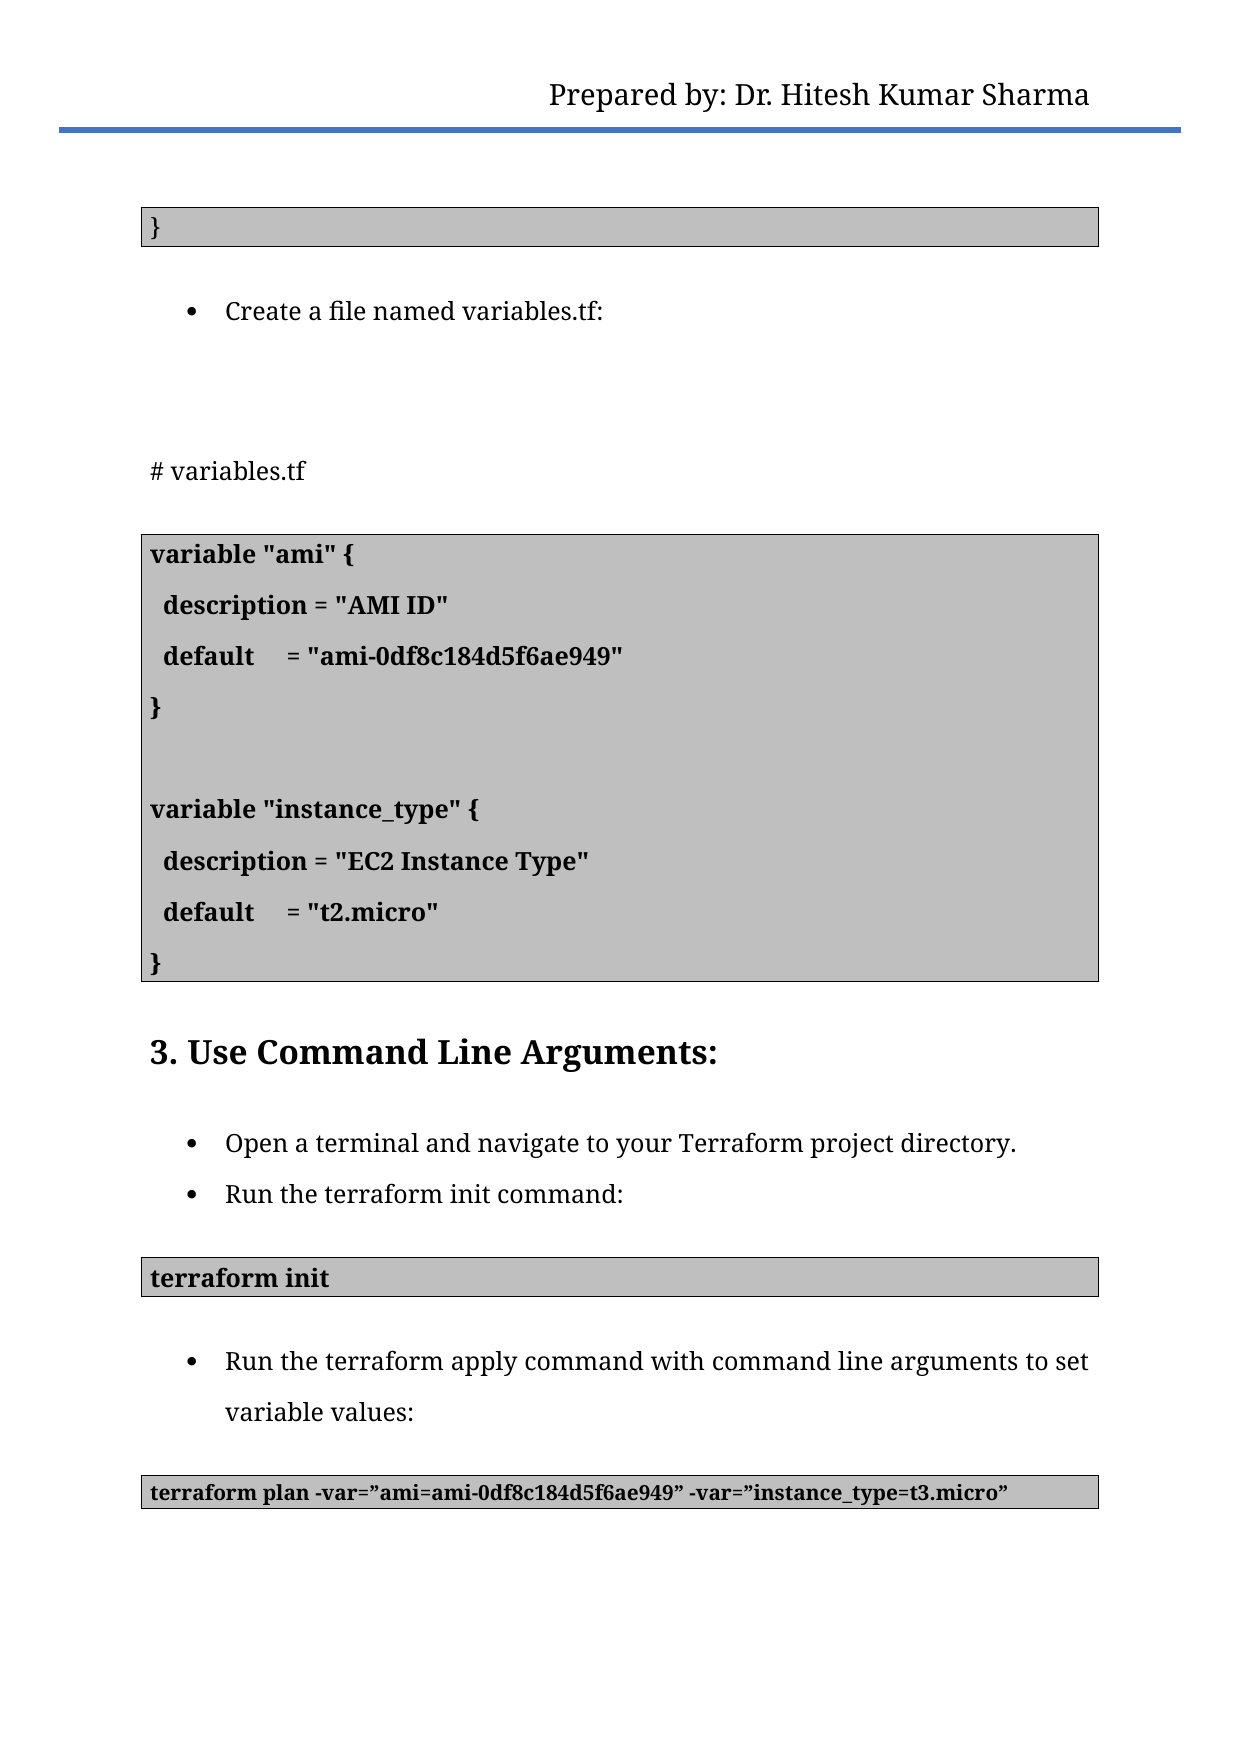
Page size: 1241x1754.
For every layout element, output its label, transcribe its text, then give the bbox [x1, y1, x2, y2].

list Open a terminal and navigate to your Terraform project directory. [187, 1126, 1090, 1160]
text terraform plan -var=”ami=ami-0df8c184d5f6ae949” -var=”instance_type=t3.micro” [142, 1476, 1098, 1508]
text } [142, 687, 1098, 724]
list Create a file named variables.tf: [187, 293, 1090, 327]
text # variables.tf [150, 454, 1090, 488]
text } [142, 942, 1098, 981]
text terraform init [142, 1258, 1098, 1296]
list Run the terraform init command: [187, 1177, 1090, 1211]
text } [142, 208, 1098, 246]
text default = "t2.micro" [142, 891, 1098, 928]
text variable "instance_type" { [142, 789, 1098, 826]
list Use Command Line Arguments: [150, 1029, 1090, 1074]
text default = "ami-0df8c184d5f6ae949" [142, 636, 1098, 673]
text variable "ami" { [142, 535, 1098, 571]
text description = "AMI ID" [142, 585, 1098, 622]
list Run the terraform apply command with command line arguments to set variable values: [187, 1344, 1090, 1429]
text description = "EC2 Instance Type" [142, 840, 1098, 877]
